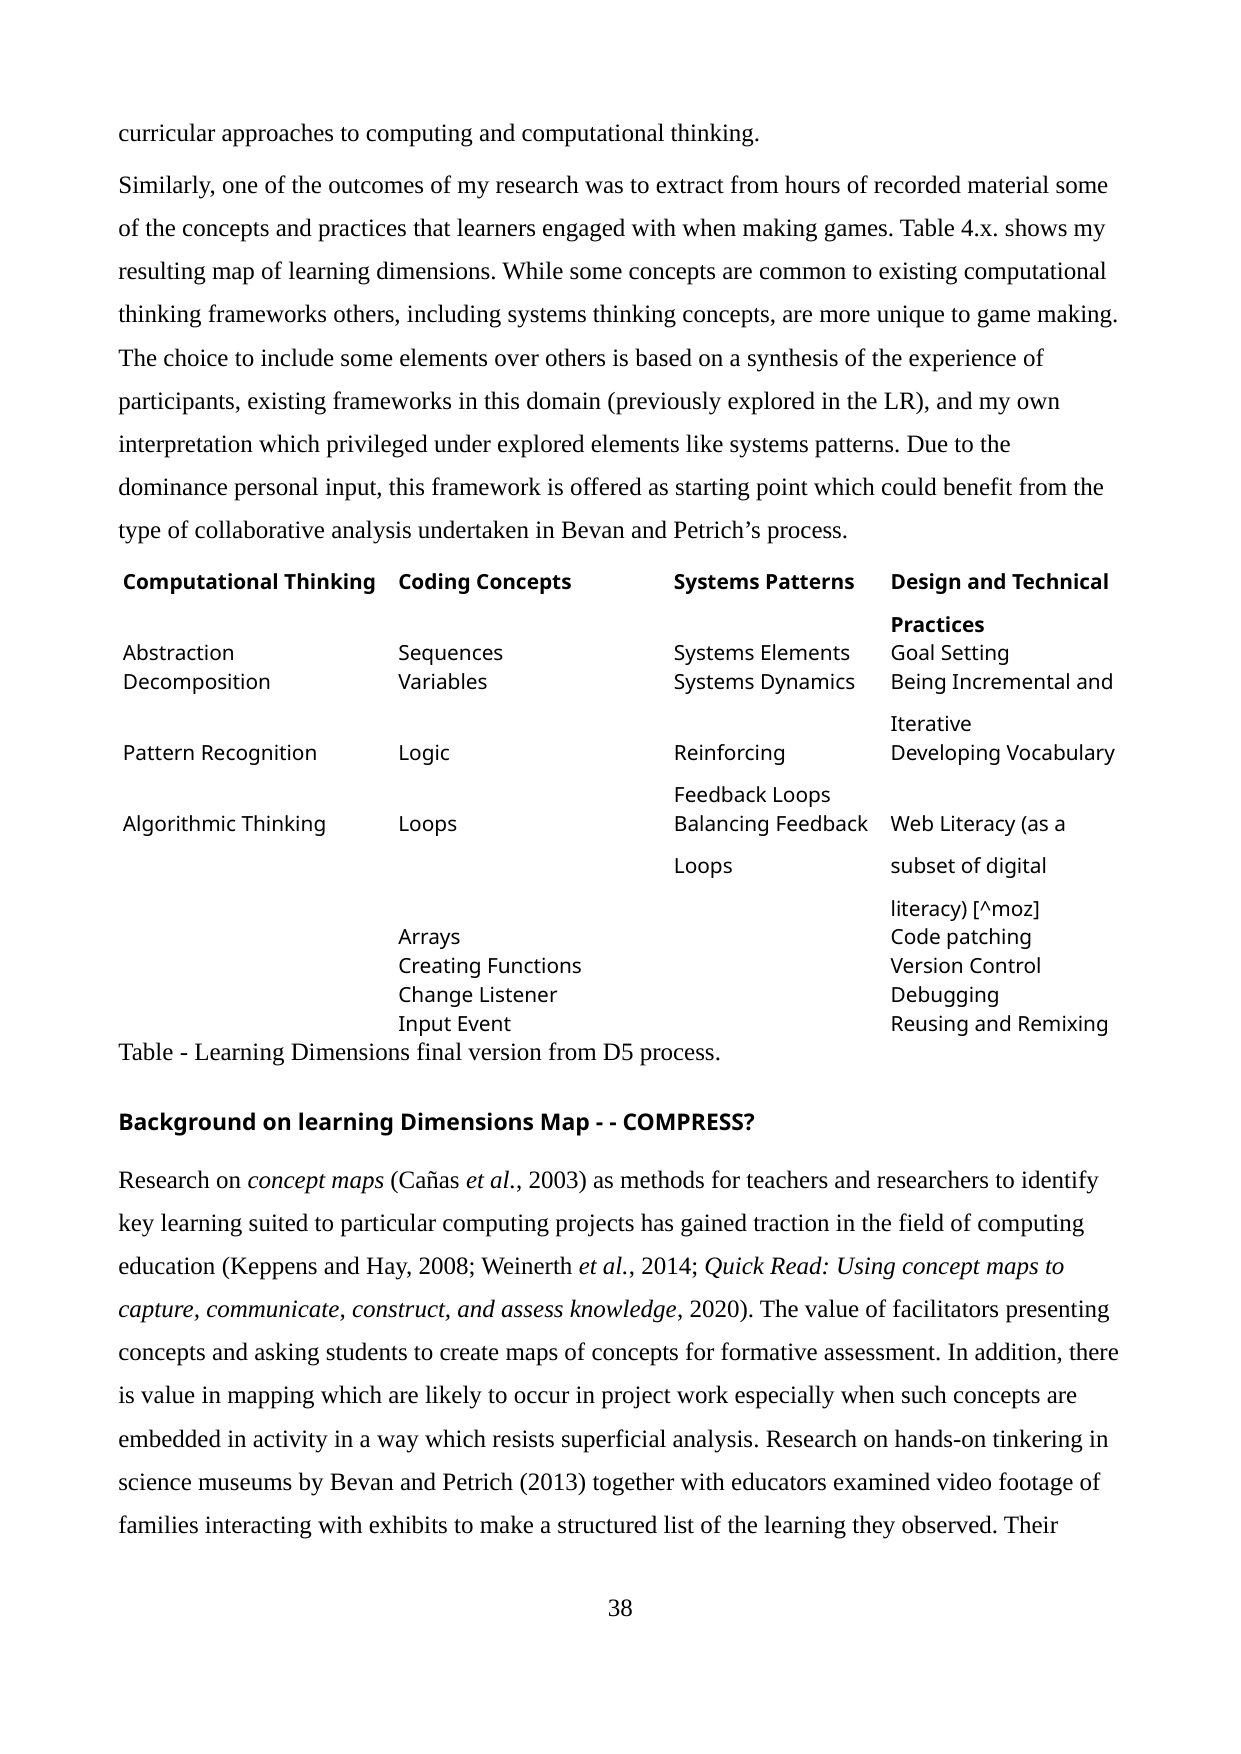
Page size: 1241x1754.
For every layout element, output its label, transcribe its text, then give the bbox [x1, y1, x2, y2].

table_cell [118, 923, 394, 951]
table_cell Variables [394, 667, 669, 738]
table_cell [669, 951, 886, 980]
table_cell [118, 951, 394, 980]
table_cell Change Listener [394, 980, 669, 1009]
table_cell [118, 1009, 394, 1037]
table_cell Systems Dynamics [669, 667, 886, 738]
table_cell Version Control [886, 951, 1122, 980]
table_cell Systems Elements [669, 638, 886, 667]
table_cell Balancing Feedback Loops [669, 809, 886, 922]
table_cell Being Incremental and Iterative [886, 667, 1122, 738]
table_cell Logic [394, 738, 669, 809]
table_cell Decomposition [118, 667, 394, 738]
table_cell Code patching [886, 923, 1122, 951]
table_cell Sequences [394, 638, 669, 667]
table_cell Goal Setting [886, 638, 1122, 667]
table_cell Developing Vocabulary [886, 738, 1122, 809]
table_cell Algorithmic Thinking [118, 809, 394, 922]
table_cell Debugging [886, 980, 1122, 1009]
subtitle Background on learning Dimensions Map - - COMPRESS? [118, 1106, 1122, 1137]
text curricular approaches to computing and computational thinking. [118, 118, 1122, 147]
table_cell Arrays [394, 923, 669, 951]
table_header Computational Thinking [118, 567, 394, 638]
text Table - Learning Dimensions final version from D5 process. [118, 1037, 1122, 1066]
table_header Design and Technical Practices [886, 567, 1122, 638]
table_header Coding Concepts [394, 567, 669, 638]
table_cell Reinforcing Feedback Loops [669, 738, 886, 809]
table_cell [118, 980, 394, 1009]
table_cell Input Event [394, 1009, 669, 1037]
table_cell Creating Functions [394, 951, 669, 980]
table_cell [669, 980, 886, 1009]
table_cell Web Literacy (as a subset of digital literacy) [^moz] [886, 809, 1122, 922]
table_header Systems Patterns [669, 567, 886, 638]
table_cell Abstraction [118, 638, 394, 667]
table_cell Reusing and Remixing [886, 1009, 1122, 1037]
text Similarly, one of the outcomes of my research was to extract from hours of recorded material some of the concepts and practices that learners engaged with when making games. Table 4.x. shows my resulting map of learning dimensions. While some concepts are common to existing computational thinking frameworks others, including systems thinking concepts, are more unique to game making. The choice to include some elements over others is based on a synthesis of the experience of participants, existing frameworks in this domain (previously explored in the LR), and my own interpretation which privileged under explored elements like systems patterns. Due to the dominance personal input, this framework is offered as starting point which could benefit from the type of collaborative analysis undertaken in Bevan and Petrich’s process. [118, 170, 1122, 544]
table_cell Pattern Recognition [118, 738, 394, 809]
table_cell [669, 1009, 886, 1037]
table_cell [669, 923, 886, 951]
text Research on concept maps (Cañas et al., 2003) as methods for teachers and researchers to identify key learning suited to particular computing projects has gained traction in the field of computing education (Keppens and Hay, 2008; Weinerth et al., 2014; Quick Read: Using concept maps to capture, communicate, construct, and assess knowledge, 2020). The value of facilitators presenting concepts and asking students to create maps of concepts for formative assessment. In addition, there is value in mapping which are likely to occur in project work especially when such concepts are embedded in activity in a way which resists superficial analysis. Research on hands-on tinkering in science museums by Bevan and Petrich (2013) together with educators examined video footage of families interacting with exhibits to make a structured list of the learning they observed. Their [118, 1165, 1122, 1539]
table_cell Loops [394, 809, 669, 922]
